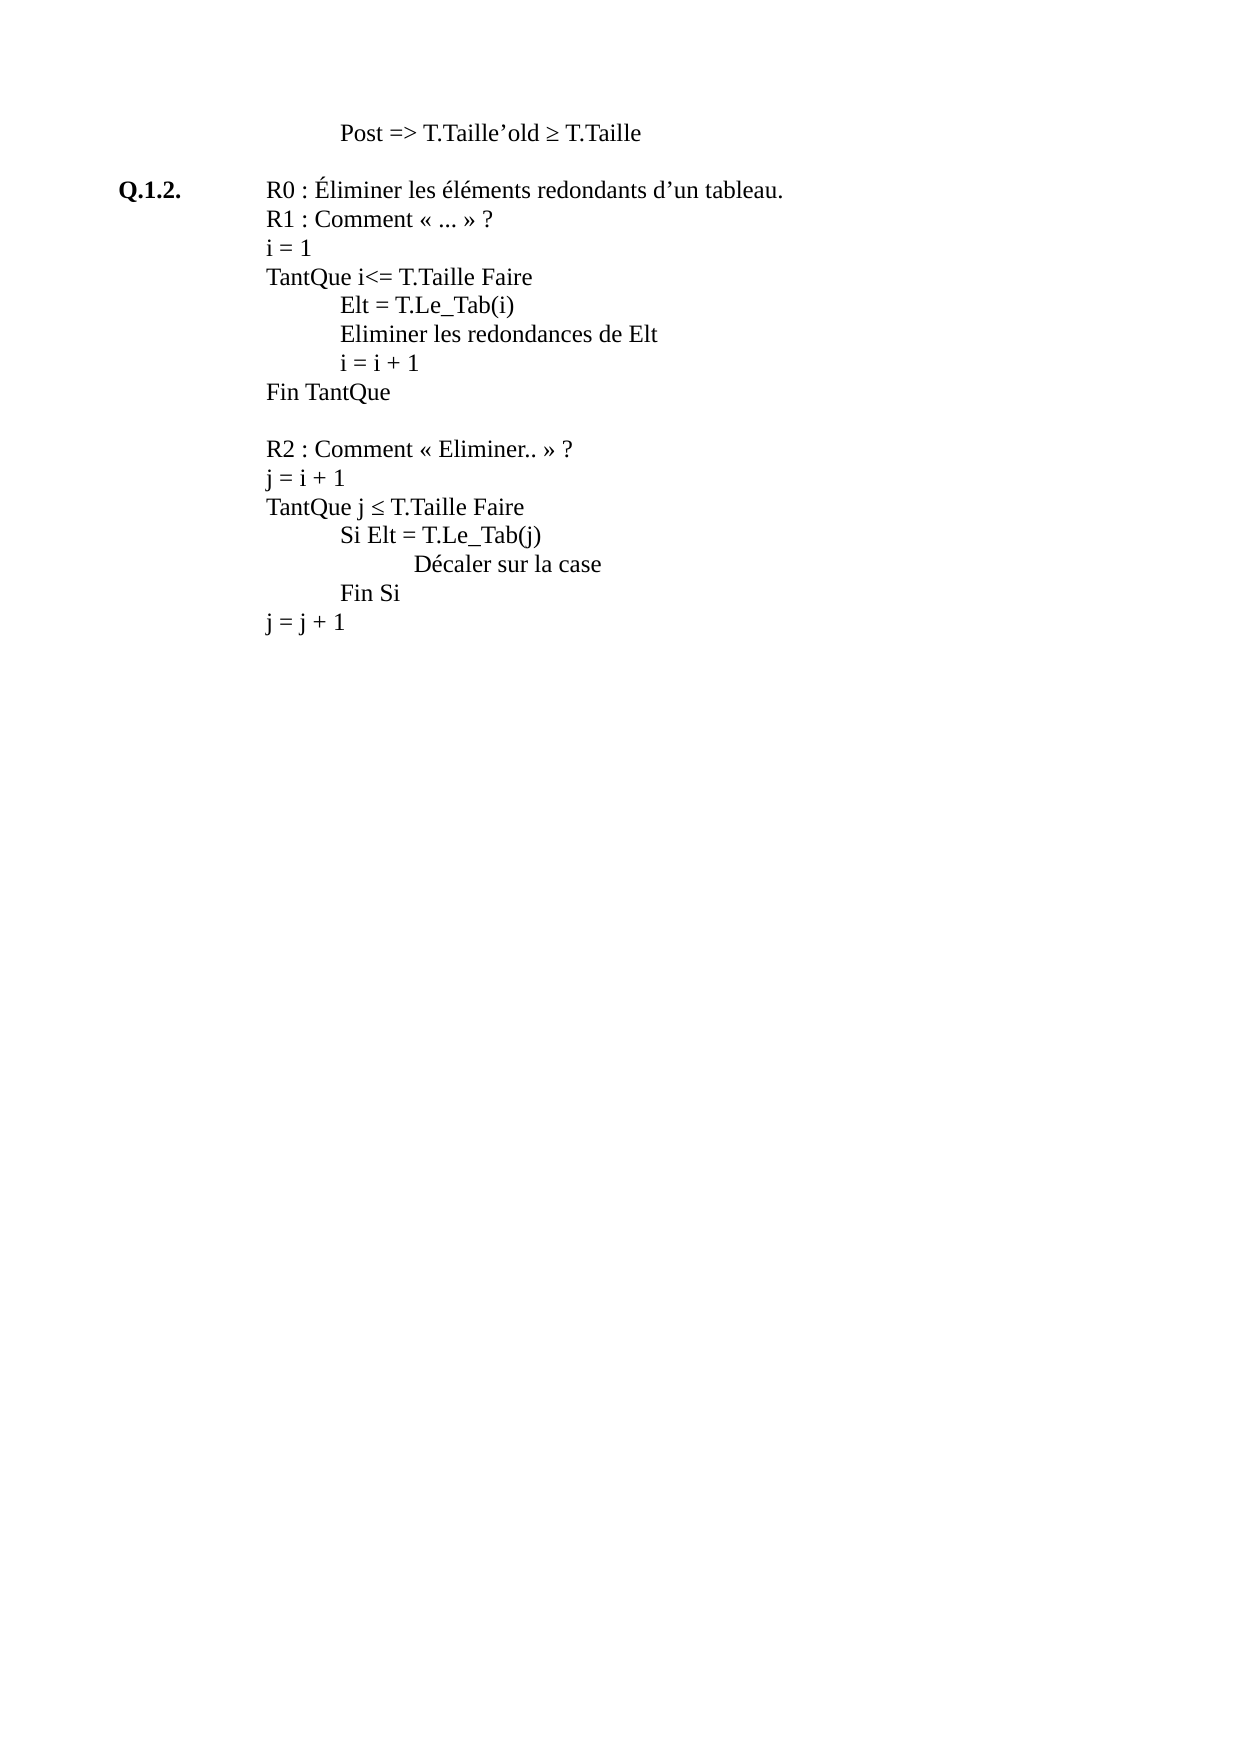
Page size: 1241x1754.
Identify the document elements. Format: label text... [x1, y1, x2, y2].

text TantQue i<= T.Taille Faire [118, 262, 1122, 291]
text Eliminer les redondances de Elt [118, 319, 1122, 348]
text Si Elt = T.Le_Tab(j) [118, 521, 1122, 549]
text Fin TantQue [118, 377, 1122, 406]
text Décaler sur la case [118, 549, 1122, 578]
text Elt = T.Le_Tab(i) [118, 291, 1122, 319]
text Q.1.2. R0 : Éliminer les éléments redondants d’un tableau. [118, 176, 1122, 204]
text Fin Si [118, 578, 1122, 607]
text i = 1 [118, 233, 1122, 262]
text R1 : Comment « ... » ? [118, 204, 1122, 233]
text Post => T.Taille’old ≥ T.Taille [118, 118, 1122, 147]
text j = i + 1 [118, 463, 1122, 492]
text i = i + 1 [118, 348, 1122, 377]
text j = j + 1 [118, 607, 1122, 636]
text TantQue j ≤ T.Taille Faire [118, 492, 1122, 521]
text R2 : Comment « Eliminer.. » ? [118, 434, 1122, 463]
